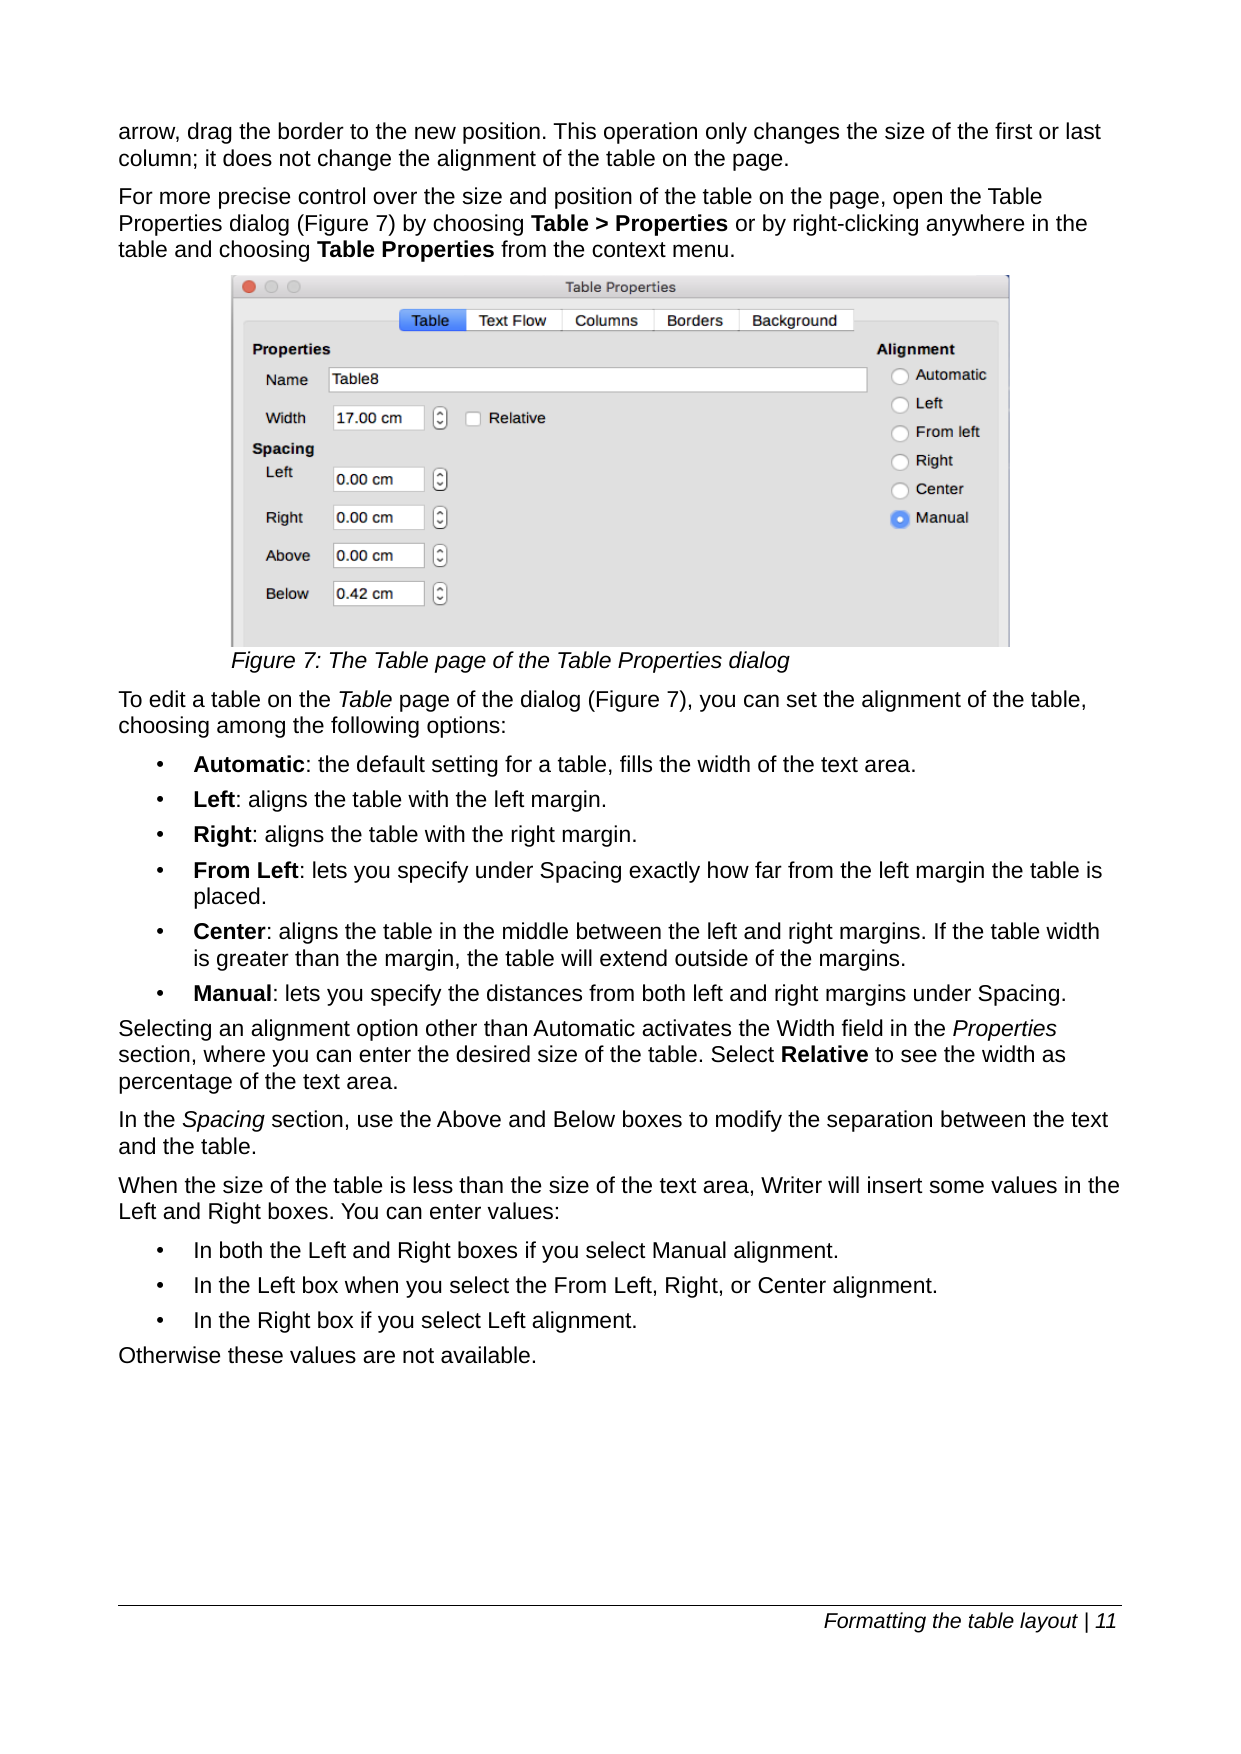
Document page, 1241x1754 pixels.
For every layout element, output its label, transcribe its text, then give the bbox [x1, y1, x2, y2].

text Otherwise these values are not available. [118, 1342, 1122, 1369]
picture [230, 275, 1010, 647]
text Figure 7: The Table page of the Table Properties dialog [231, 647, 1009, 673]
list In both the Left and Right boxes if you select Manual alignment. [156, 1237, 1122, 1263]
text Selecting an alignment option other than Automatic activates the Width field in the Properties section, where you can enter the desired size of the table. Select Relative to see the width as percentage of the text area. [118, 1015, 1122, 1094]
list In the Right box if you select Left alignment. [156, 1307, 1122, 1334]
list Left: aligns the table with the left margin. [156, 786, 1122, 812]
list In the Left box when you select the From Left, Right, or Center alignment. [156, 1272, 1122, 1298]
text In the Spacing section, use the Above and Below boxes to modify the separation between the text and the table. [118, 1106, 1122, 1159]
list Automatic: the default setting for a table, fills the width of the text area. [156, 751, 1122, 777]
list Center: aligns the table in the middle between the left and right margins. If the table width is greater than the margin, the table will extend outside of the margins. [156, 918, 1122, 971]
text For more precise control over the size and position of the table on the page, open the Table Properties dialog (Figure 7) by choosing Table > Properties or by right-clicking anywhere in the table and choosing Table Properties from the context menu. [118, 183, 1122, 262]
text When the size of the table is less than the size of the text area, Writer will insert some values in the Left and Right boxes. You can enter values: [118, 1172, 1122, 1224]
list Manual: lets you specify the distances from both left and right margins under Spacing. [156, 980, 1122, 1006]
list Right: aligns the table with the right margin. [156, 821, 1122, 848]
list From Left: lets you specify under Spacing exactly how far from the left margin the table is placed. [156, 857, 1122, 909]
list To edit a table on the Table page of the dialog (Figure 7), you can set the alignment of the table, choosing among the following options: [118, 686, 1122, 738]
text arrow, drag the border to the new position. This operation only changes the size of the first or last column; it does not change the alignment of the table on the page. [118, 118, 1122, 171]
